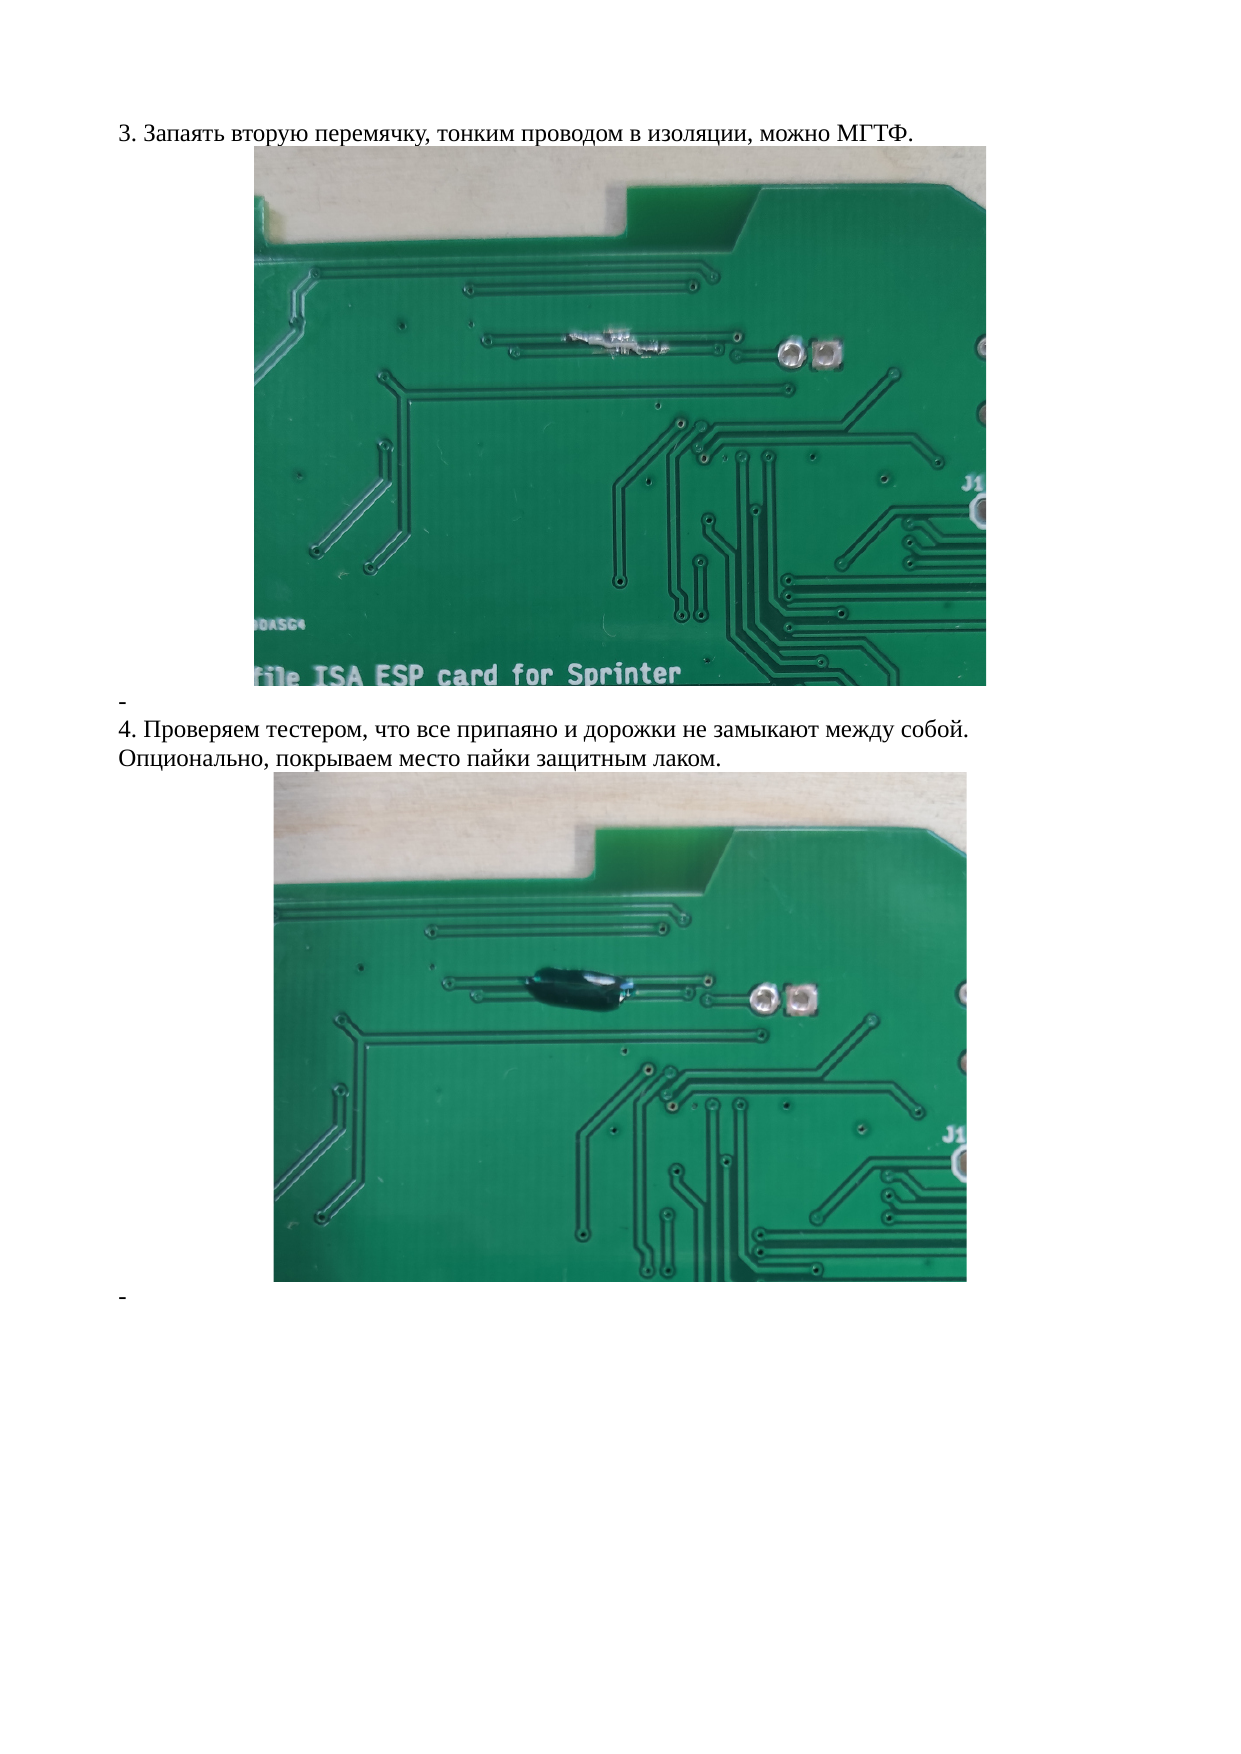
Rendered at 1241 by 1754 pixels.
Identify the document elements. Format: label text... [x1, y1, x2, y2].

text - [118, 147, 1122, 714]
text 3. Запаять вторую перемячку, тонким проводом в изоляции, можно МГТФ. [118, 118, 1122, 147]
text 4. Проверяем тестером, что все припаяно и дорожки не замыкают между собой. Опционально, покрываем место пайки защитным лаком. [118, 714, 1122, 772]
picture [273, 772, 967, 1282]
text - [118, 772, 1122, 1310]
picture [254, 146, 987, 686]
